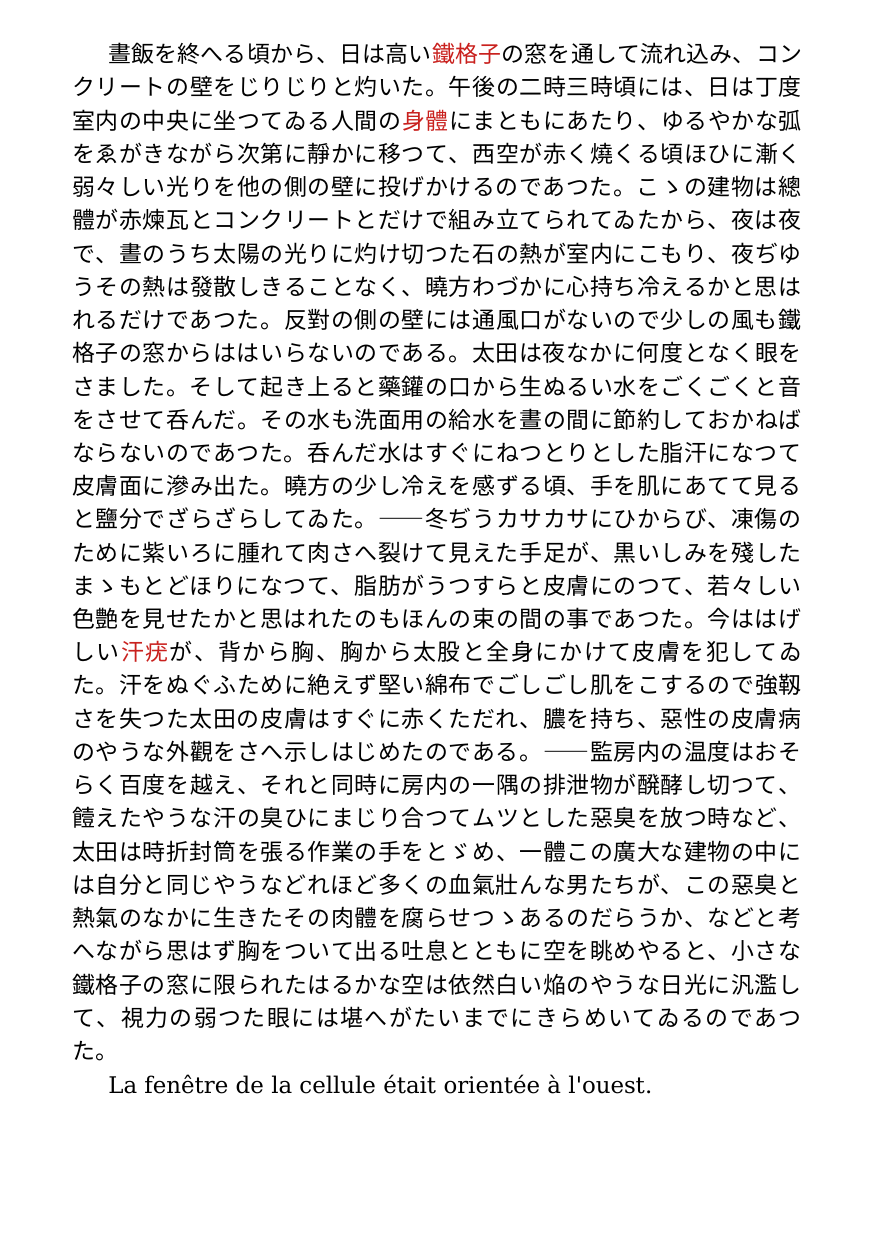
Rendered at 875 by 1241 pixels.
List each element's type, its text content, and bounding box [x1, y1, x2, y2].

text 晝飯を終へる頃から、日は高い鐵格子の窓を通して流れ込み、コンクリートの壁をじりじりと灼いた。午後の二時三時頃には、日は丁度室内の中央に坐つてゐる人間の身體にまともにあたり、ゆるやかな弧をゑがきながら次第に靜かに移つて、西空が赤く燒くる頃ほひに漸く弱々しい光りを他の側の壁に投げかけるのであつた。こゝの建物は總體が赤煉瓦とコンクリートとだけで組み立てられてゐたから、夜は夜で、晝のうち太陽の光りに灼け切つた石の熱が室内にこもり、夜ぢゆうその熱は發散しきることなく、曉方わづかに心持ち冷えるかと思はれるだけであつた。反對の側の壁には通風口がないので少しの風も鐵格子の窓からははいらないのである。太田は夜なかに何度となく眼をさました。そして起き上ると藥鑵の口から生ぬるい水をごくごくと音をさせて呑んだ。その水も洗面用の給水を晝の間に節約しておかねばならないのであつた。呑んだ水はすぐにねつとりとした脂汗になつて皮膚面に滲み出た。曉方の少し冷えを感ずる頃、手を肌にあてて見ると鹽分でざらざらしてゐた。――冬ぢうカサカサにひからび、凍傷のために紫いろに腫れて肉さへ裂けて見えた手足が、黒いしみを殘したまゝもとどほりになつて、脂肪がうつすらと皮膚にのつて、若々しい色艶を見せたかと思はれたのもほんの束の間の事であつた。今ははげしい汗疣が、背から胸、胸から太股と全身にかけて皮膚を犯してゐた。汗をぬぐふために絶えず堅い綿布でごしごし肌をこするので強靱さを失つた太田の皮膚はすぐに赤くただれ、膿を持ち、惡性の皮膚病のやうな外觀をさへ示しはじめたのである。――監房内の温度はおそらく百度を越え、それと同時に房内の一隅の排泄物が醗酵し切つて、饐えたやうな汗の臭ひにまじり合つてムツとした惡臭を放つ時など、太田は時折封筒を張る作業の手をとゞめ、一體この廣大な建物の中には自分と同じやうなどれほど多くの血氣壯んな男たちが、この惡臭と熱氣のなかに生きたその肉體を腐らせつゝあるのだらうか、などと考へながら思はず胸をついて出る吐息とともに空を眺めやると、小さな鐵格子の窓に限られたはるかな空は依然白い焔のやうな日光に汎濫して、視力の弱つた眼には堪へがたいまでにきらめいてゐるのであつた。 [72, 36, 802, 1066]
text La fenêtre de la cellule était orientée à l'ouest. [72, 1072, 802, 1099]
